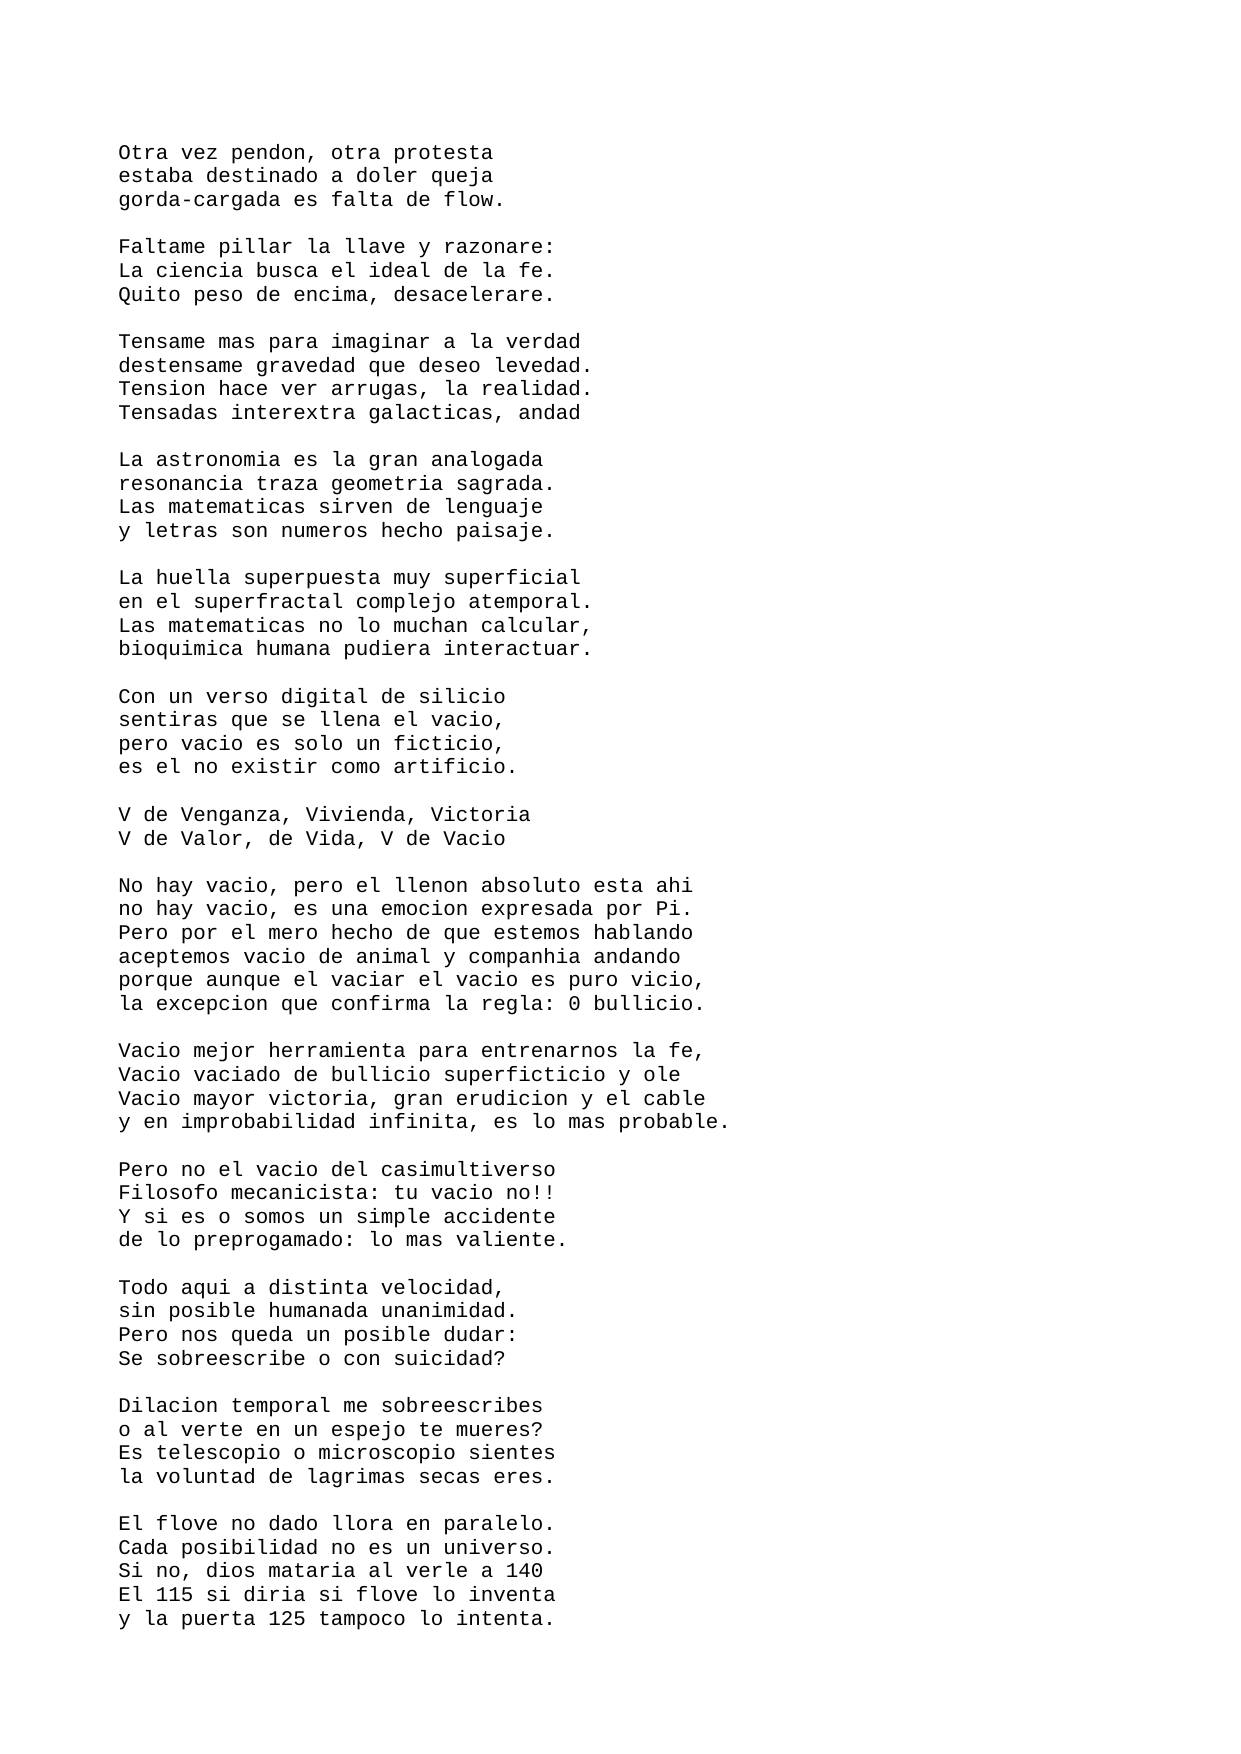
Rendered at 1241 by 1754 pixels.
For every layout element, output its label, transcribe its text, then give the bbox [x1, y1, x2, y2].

text Y si es o somos un simple accidente [118, 1206, 1122, 1229]
text pero vacio es solo un ficticio, [118, 733, 1122, 757]
text No hay vacio, pero el llenon absoluto esta ahi [118, 875, 1122, 898]
text Se sobreescribe o con suicidad? [118, 1348, 1122, 1371]
text y la puerta 125 tampoco lo intenta. [118, 1608, 1122, 1631]
text Tensadas interextra galacticas, andad [118, 402, 1122, 426]
text Todo aqui a distinta velocidad, [118, 1277, 1122, 1300]
text Faltame pillar la llave y razonare: [118, 236, 1122, 260]
text La huella superpuesta muy superficial [118, 567, 1122, 591]
text Vacio mayor victoria, gran erudicion y el cable [118, 1088, 1122, 1111]
text es el no existir como artificio. [118, 757, 1122, 780]
text Otra vez pendon, otra protesta [118, 142, 1122, 165]
text o al verte en un espejo te mueres? [118, 1419, 1122, 1442]
text Tension hace ver arrugas, la realidad. [118, 378, 1122, 402]
text resonancia traza geometria sagrada. [118, 473, 1122, 496]
text Es telescopio o microscopio sientes [118, 1442, 1122, 1466]
text Vacio mejor herramienta para entrenarnos la fe, [118, 1040, 1122, 1064]
text Si no, dios mataria al verle a 140 [118, 1561, 1122, 1584]
text Con un verso digital de silicio [118, 686, 1122, 709]
text El flove no dado llora en paralelo. [118, 1513, 1122, 1537]
text Pero no el vacio del casimultiverso [118, 1158, 1122, 1182]
text El 115 si diria si flove lo inventa [118, 1584, 1122, 1608]
text Filosofo mecanicista: tu vacio no!! [118, 1182, 1122, 1206]
text y letras son numeros hecho paisaje. [118, 520, 1122, 544]
text porque aunque el vaciar el vacio es puro vicio, [118, 969, 1122, 993]
text gorda-cargada es falta de flow. [118, 189, 1122, 213]
text la voluntad de lagrimas secas eres. [118, 1466, 1122, 1489]
text V de Venganza, Vivienda, Victoria [118, 804, 1122, 827]
text Las matematicas sirven de lenguaje [118, 496, 1122, 520]
text Dilacion temporal me sobreescribes [118, 1395, 1122, 1419]
text Pero nos queda un posible dudar: [118, 1324, 1122, 1348]
text aceptemos vacio de animal y companhia andando [118, 946, 1122, 969]
text Tensame mas para imaginar a la verdad [118, 331, 1122, 354]
text Las matematicas no lo muchan calcular, [118, 615, 1122, 638]
text sentiras que se llena el vacio, [118, 709, 1122, 733]
text Vacio vaciado de bullicio superficticio y ole [118, 1064, 1122, 1088]
text Pero por el mero hecho de que estemos hablando [118, 922, 1122, 946]
text Cada posibilidad no es un universo. [118, 1537, 1122, 1561]
text estaba destinado a doler queja [118, 165, 1122, 189]
text Quito peso de encima, desacelerare. [118, 284, 1122, 307]
text destensame gravedad que deseo levedad. [118, 354, 1122, 378]
text bioquimica humana pudiera interactuar. [118, 638, 1122, 662]
text en el superfractal complejo atemporal. [118, 591, 1122, 615]
text la excepcion que confirma la regla: 0 bullicio. [118, 993, 1122, 1017]
text de lo preprogamado: lo mas valiente. [118, 1229, 1122, 1253]
text V de Valor, de Vida, V de Vacio [118, 827, 1122, 851]
text La astronomia es la gran analogada [118, 449, 1122, 473]
text La ciencia busca el ideal de la fe. [118, 260, 1122, 284]
text sin posible humanada unanimidad. [118, 1300, 1122, 1324]
text no hay vacio, es una emocion expresada por Pi. [118, 898, 1122, 922]
text y en improbabilidad infinita, es lo mas probable. [118, 1111, 1122, 1135]
